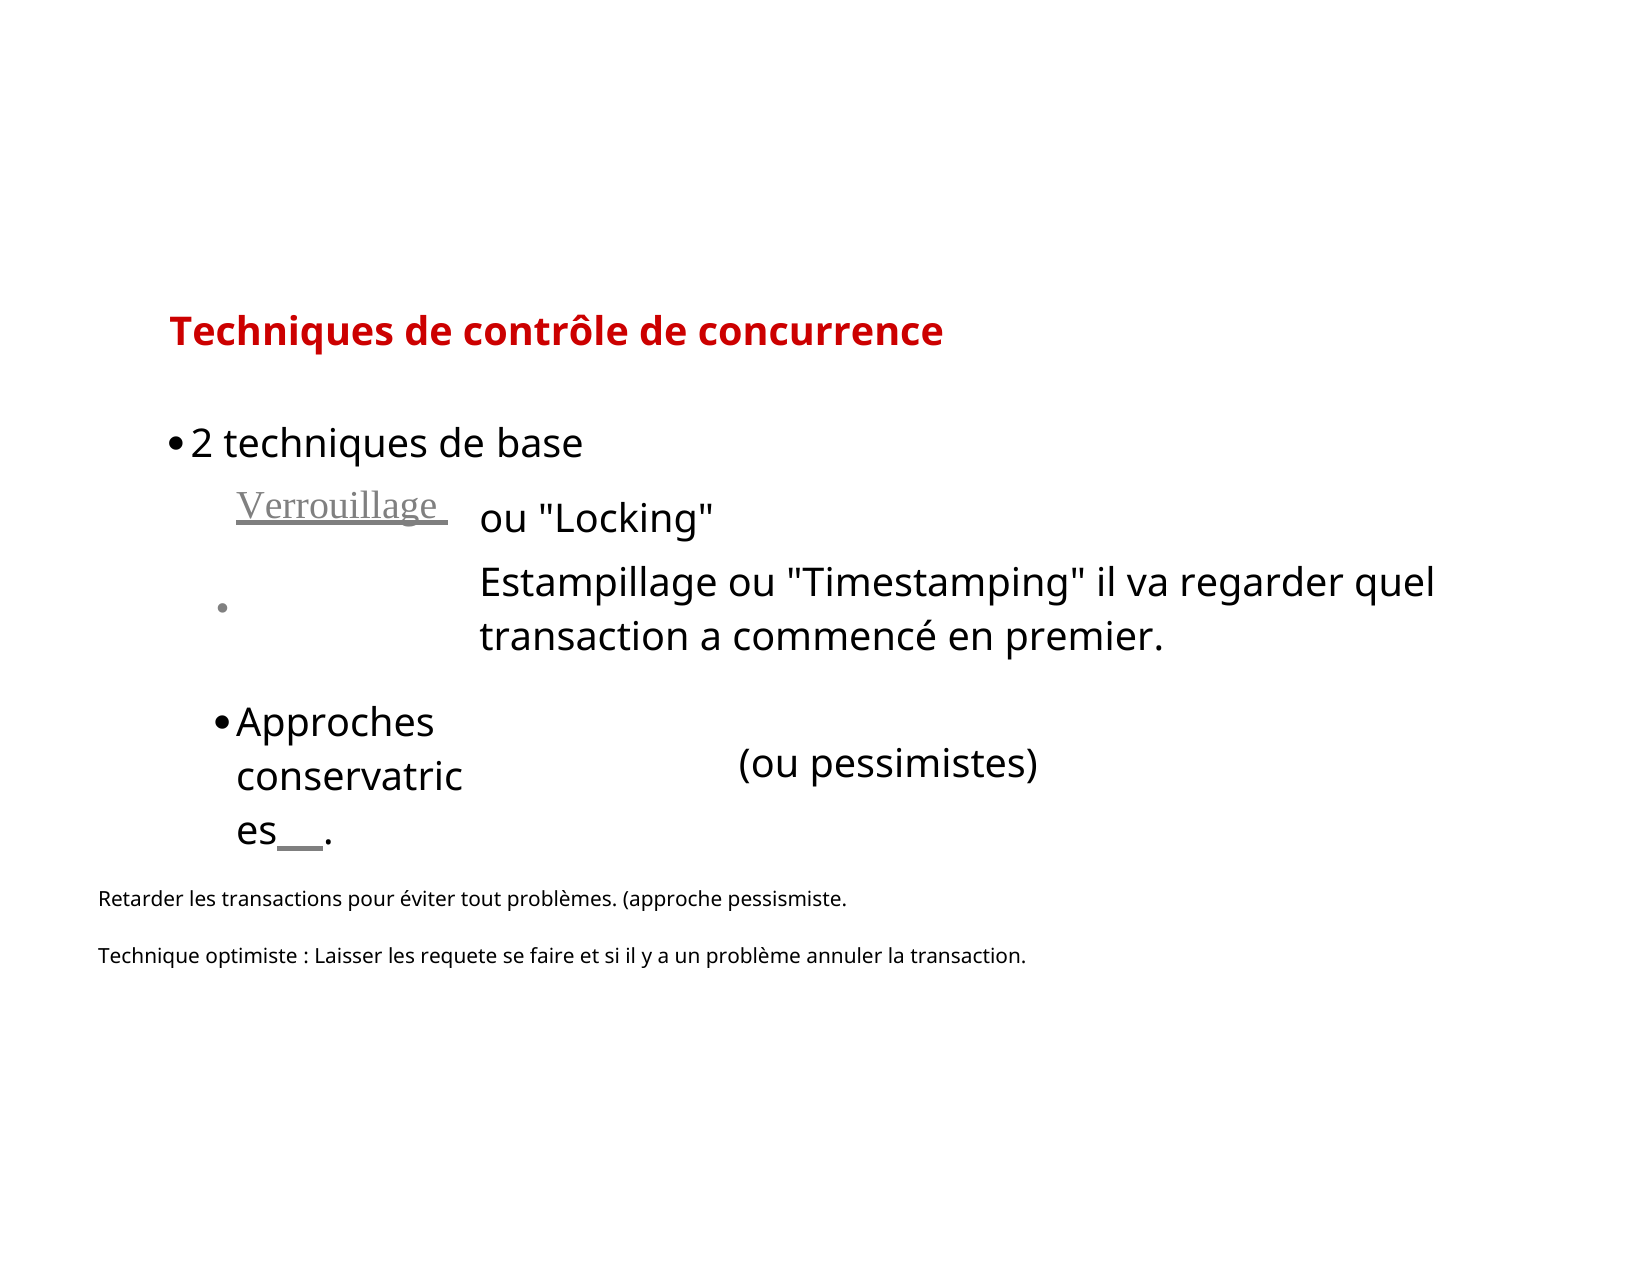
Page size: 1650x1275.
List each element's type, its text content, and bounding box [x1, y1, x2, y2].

text (ou pessimistes) [728, 735, 1606, 789]
subtitle Techniques de contrôle de concurrence [169, 303, 1606, 357]
text • [215, 584, 465, 630]
list 2 techniques de base [169, 415, 1606, 469]
list Verrouillage [236, 481, 465, 572]
list Approches conservatrices . [215, 694, 465, 856]
text Retarder les transactions pour éviter tout problèmes. (approche pessismiste. [98, 884, 1606, 913]
text ou "Locking" [479, 490, 1606, 544]
text Estampillage ou "Timestamping" il va regarder quel transaction a commencé en premier. [479, 554, 1606, 662]
text Technique optimiste : Laisser les requete se faire et si il y a un problème annuler la transaction. [98, 941, 1606, 969]
